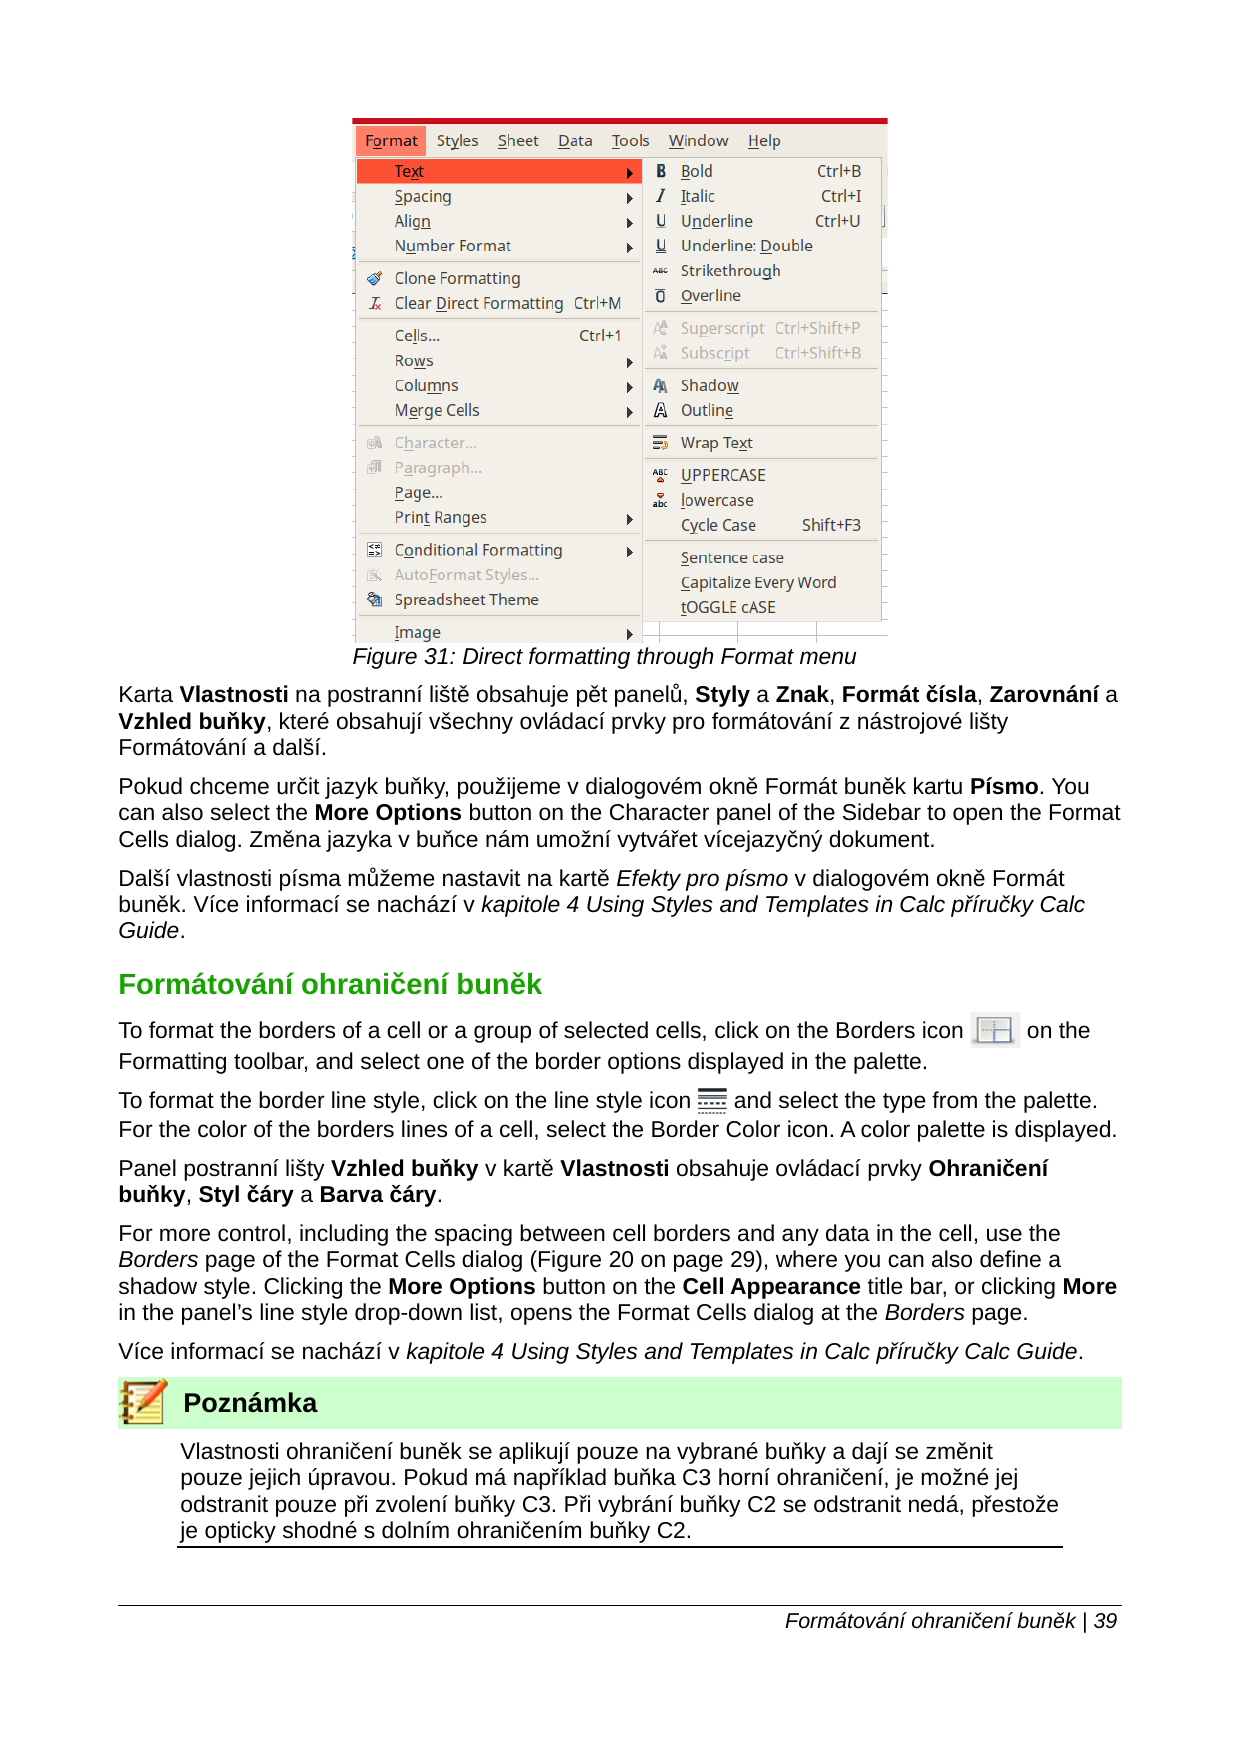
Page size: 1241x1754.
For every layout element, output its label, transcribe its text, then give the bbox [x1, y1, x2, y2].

text Pokud chceme určit jazyk buňky, použijeme v dialogovém okně Formát buněk kartu Písmo. You can also select the More Options button on the Character panel of the Sidebar to open the Format Cells dialog. Změna jazyka v buňce nám umožní vytvářet vícejazyčný dokument. [118, 773, 1122, 852]
picture [697, 1086, 728, 1116]
text Vlastnosti ohraničení buněk se aplikují pouze na vybrané buňky a dají se změnit pouze jejich úpravou. Pokud má například buňka C3 horní ohraničení, je možné jej odstranit pouze při zvolení buňky C3. Při vybrání buňky C2 se odstranit nedá, přestože je opticky shodné s dolním ohraničením buňky C2. [177, 1435, 1063, 1546]
text Panel postranní lišty Vzhled buňky v kartě Vlastnosti obsahuje ovládací prvky Ohraničení buňky, Styl čáry a Barva čáry. [118, 1155, 1122, 1208]
text Karta Vlastnosti na postranní liště obsahuje pět panelů, Styly a Znak, Formát čísla, Zarovnání a Vzhled buňky, které obsahují všechny ovládací prvky pro formátování z nástrojové lišty Formátování a další. [118, 681, 1122, 760]
text Více informací se nachází v kapitole 4 Using Styles and Templates in Calc příručky Calc Guide. [118, 1338, 1122, 1364]
picture [119, 1377, 170, 1428]
text Figure 31: Direct formatting through Format menu [352, 643, 888, 669]
text To format the borders of a cell or a group of selected cells, click on the Borders icon on the Formatting toolbar, and select one of the border options displayed in the palette. [118, 1012, 1122, 1074]
text For more control, including the spacing between cell borders and any data in the cell, use the Borders page of the Format Cells dialog (Figure 20 on page 27), where you can also define a shadow style. Clicking the More Options button on the Cell Appearance title bar, or clicking More in the panel’s line style drop-down list, opens the Format Cells dialog at the Borders page. [118, 1220, 1122, 1326]
text To format the border line style, click on the line style icon and select the type from the palette. For the color of the borders lines of a cell, select the Border Color icon. A color palette is displayed. [118, 1087, 1122, 1142]
subtitle Formátování ohraničení buněk [118, 967, 1122, 1001]
picture [970, 1012, 1021, 1048]
text Další vlastnosti písma můžeme nastavit na kartě Efekty pro písmo v dialogovém okně Formát buněk. Více informací se nachází v kapitole 4 Using Styles and Templates in Calc příručky Calc Guide. [118, 864, 1122, 943]
picture [352, 118, 888, 643]
subtitle Poznámka [118, 1377, 1122, 1429]
